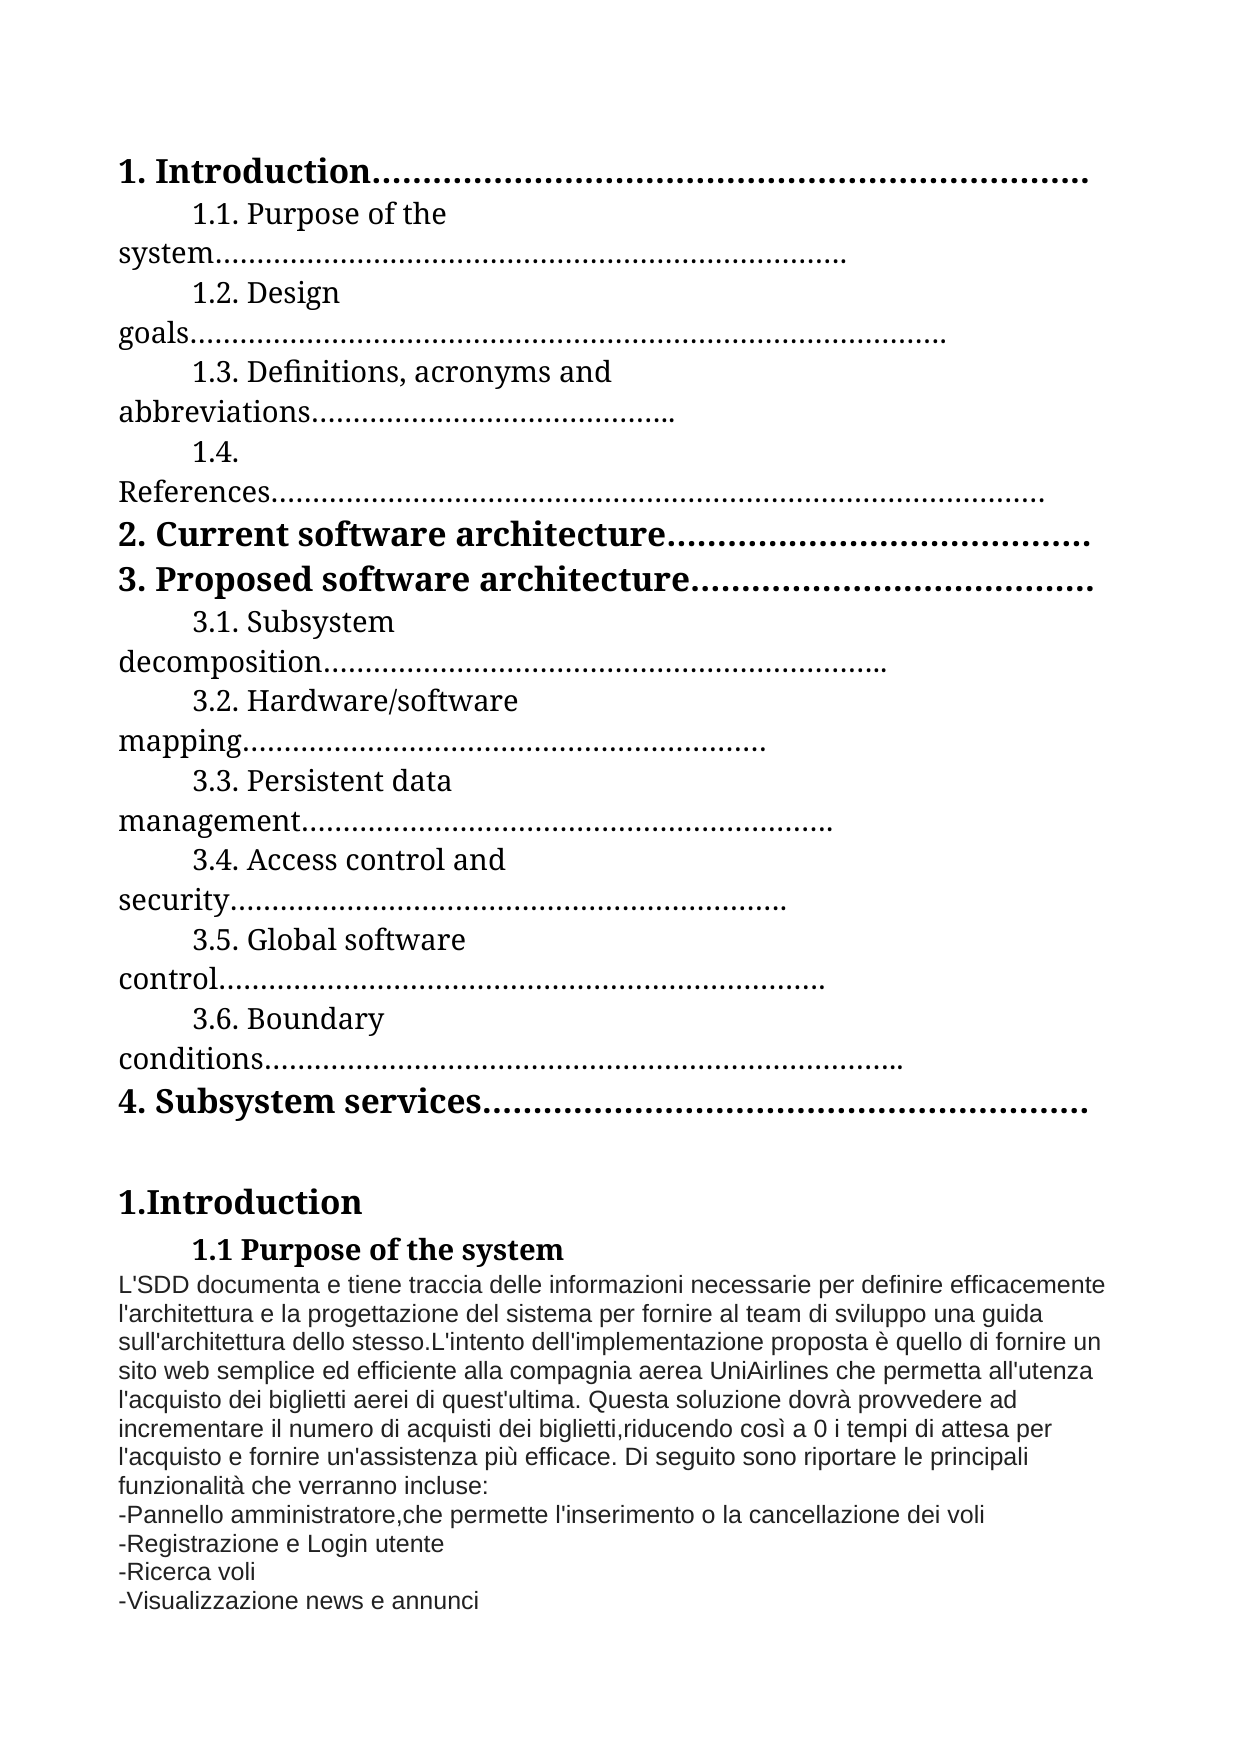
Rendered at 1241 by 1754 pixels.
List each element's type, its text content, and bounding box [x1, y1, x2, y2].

text -Ricerca voli [118, 1557, 1122, 1586]
text 1.3. Definitions, acronyms and abbreviations…………………………………….. [118, 352, 1122, 431]
text 3.4. Access control and security…………………………………………………………. [118, 839, 1122, 919]
text 4. Subsystem services…………………………………………………… [118, 1078, 1122, 1123]
text 3.6. Boundary conditions………………………………………………………………….. [118, 998, 1122, 1078]
text L'SDD documenta e tiene traccia delle informazioni necessarie per definire efficacemente l'architettura e la progettazione del sistema per fornire al team di sviluppo una guida sull'architettura dello stesso.L'intento dell'implementazione proposta è quello di fornire un sito web semplice ed efficiente alla compagnia aerea UniAirlines che permetta all'utenza l'acquisto dei biglietti aerei di quest'ultima. Questa soluzione dovrà provvedere ad incrementare il numero di acquisti dei biglietti,riducendo così a 0 i tempi di attesa per l'acquisto e fornire un'assistenza più efficace. Di seguito sono riportare le principali funzionalità che verranno incluse: -Pannello amministratore,che permette l'inserimento o la cancellazione dei voli -Registrazione e Login utente [118, 1270, 1122, 1557]
text -Visualizzazione news e annunci [118, 1586, 1122, 1615]
text 3.3. Persistent data management………………………………………………………. [118, 760, 1122, 839]
text 2. Current software architecture…………………………………… [118, 511, 1122, 556]
text 1.1. Purpose of the system…………………………………………………………………. [118, 193, 1122, 272]
text 1.2. Design goals………………………………………………………………………………. [118, 272, 1122, 352]
text 1.4. References………………………………………………………………………………… [118, 431, 1122, 511]
text 3.2. Hardware/software mapping……………………………………………………… [118, 681, 1122, 760]
text 3.1. Subsystem decomposition………………………………………………………….. [118, 601, 1122, 681]
text 1. Introduction…………………………………………………………….. [118, 148, 1122, 193]
text 3. Proposed software architecture…………………………………. [118, 556, 1122, 601]
text 3.5. Global software control………………………………………………………………. [118, 919, 1122, 998]
text 1.Introduction 1.1 Purpose of the system [118, 1179, 1122, 1270]
